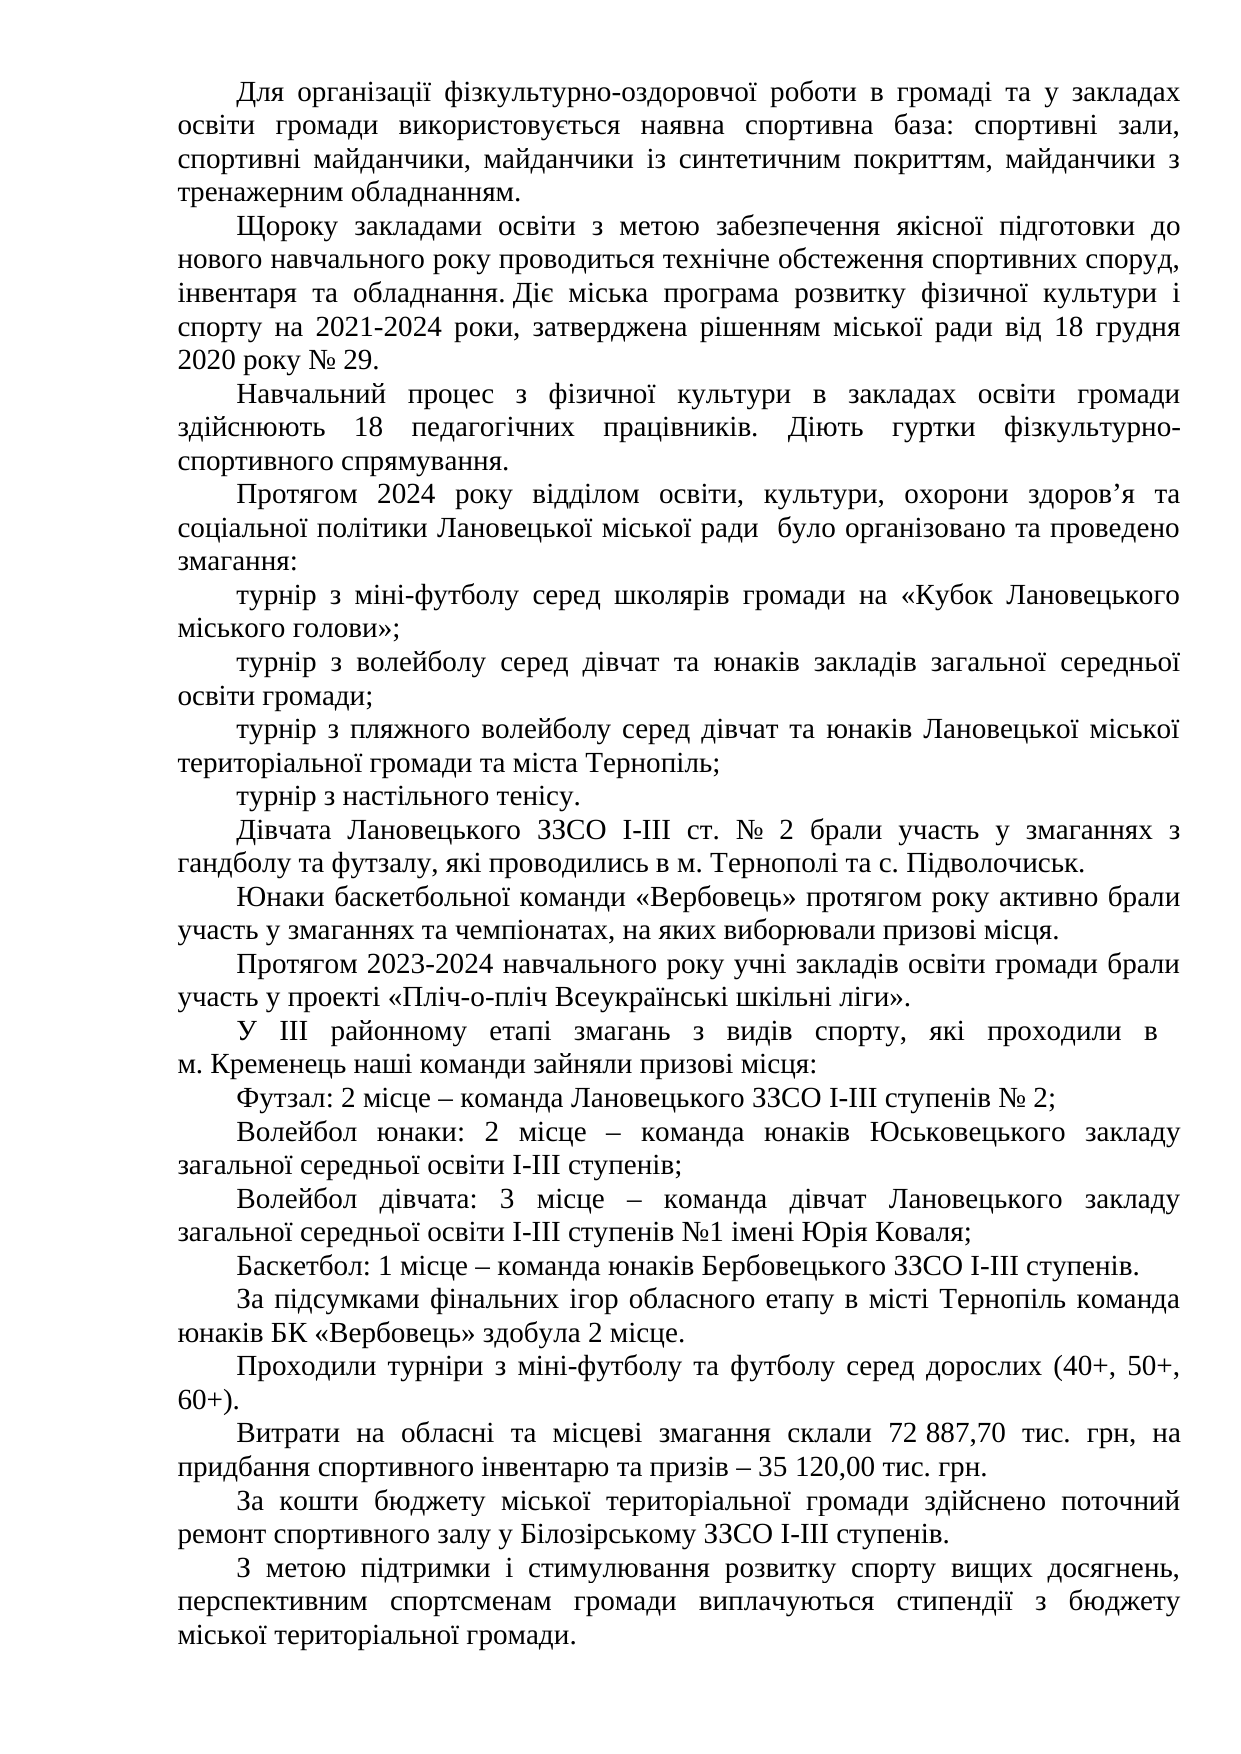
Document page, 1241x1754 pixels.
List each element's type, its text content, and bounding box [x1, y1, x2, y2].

text Протягом 2024 року відділом освіти, культури, охорони здоров’я та соціальної політики Лановецької міської ради було організовано та проведено змагання: [177, 476, 1181, 577]
text Юнаки баскетбольної команди «Вербовець» протягом року активно брали участь у змаганнях та чемпіонатах, на яких виборювали призові місця. [177, 879, 1181, 946]
text Щороку закладами освіти з метою забезпечення якісної підготовки до нового навчального року проводиться технічне обстеження спортивних споруд, інвентаря та обладнання. Діє міська програма розвитку фізичної культури і спорту на 2021-2024 роки, затверджена рішенням міської ради від 18 грудня 2020 року № 29. [177, 208, 1181, 376]
text Проходили турніри з міні-футболу та футболу серед дорослих (40+, 50+, 60+). [177, 1348, 1181, 1416]
text За підсумками фінальних ігор обласного етапу в місті Тернопіль команда юнаків БК «Вербовець» здобула 2 місце. [177, 1281, 1181, 1348]
text турнір з настільного тенісу. [177, 778, 1181, 812]
text Для організації фізкультурно-оздоровчої роботи в громаді та у закладах освіти громади використовується наявна спортивна база: спортивні зали, спортивні майданчики, майданчики із синтетичним покриттям, майданчики з тренажерним обладнанням. [177, 74, 1181, 208]
text турнір з пляжного волейболу серед дівчат та юнаків Лановецької міської територіальної громади та міста Тернопіль; [177, 711, 1181, 778]
text турнір з волейболу серед дівчат та юнаків закладів загальної середньої освіти громади; [177, 644, 1181, 711]
text турнір з міні-футболу серед школярів громади на «Кубок Лановецького міського голови»; [177, 577, 1181, 644]
text Протягом 2023-2024 навчального року учні закладів освіти громади брали участь у проекті «Пліч-о-пліч Всеукраїнські шкільні ліги». [177, 946, 1181, 1013]
text Волейбол юнаки: 2 місце – команда юнаків Юськовецького закладу загальної середньої освіти І-ІІІ ступенів; [177, 1114, 1181, 1181]
text Дівчата Лановецького ЗЗСО І-ІІІ ст. № 2 брали участь у змаганнях з гандболу та футзалу, які проводились в м. Тернополі та с. Підволочиськ. [177, 812, 1181, 879]
text За кошти бюджету міської територіальної громади здійснено поточний ремонт спортивного залу у Білозірському ЗЗСО І-ІІІ ступенів. [177, 1483, 1181, 1550]
text Витрати на обласні та місцеві змагання склали 72 887,70 тис. грн, на придбання спортивного інвентарю та призів – 35 120,00 тис. грн. [177, 1416, 1181, 1483]
text Волейбол дівчата: 3 місце – команда дівчат Лановецького закладу загальної середньої освіти І-ІІІ ступенів №1 імені Юрія Коваля; [177, 1181, 1181, 1248]
text У ІІІ районному етапі змагань з видів спорту, які проходили в м. Кременець наші команди зайняли призові місця: [177, 1013, 1181, 1080]
text Футзал: 2 місце – команда Лановецького ЗЗСО І-ІІІ ступенів № 2; [177, 1080, 1181, 1114]
text Навчальний процес з фізичної культури в закладах освіти громади здійснюють 18 педагогічних працівників. Діють гуртки фізкультурно-спортивного спрямування. [177, 376, 1181, 476]
text З метою підтримки і стимулювання розвитку спорту вищих досягнень, перспективним спортсменам громади виплачуються стипендії з бюджету міської територіальної громади. [177, 1550, 1181, 1650]
text Баскетбол: 1 місце – команда юнаків Бербовецького ЗЗСО І-ІІІ ступенів. [177, 1248, 1181, 1281]
